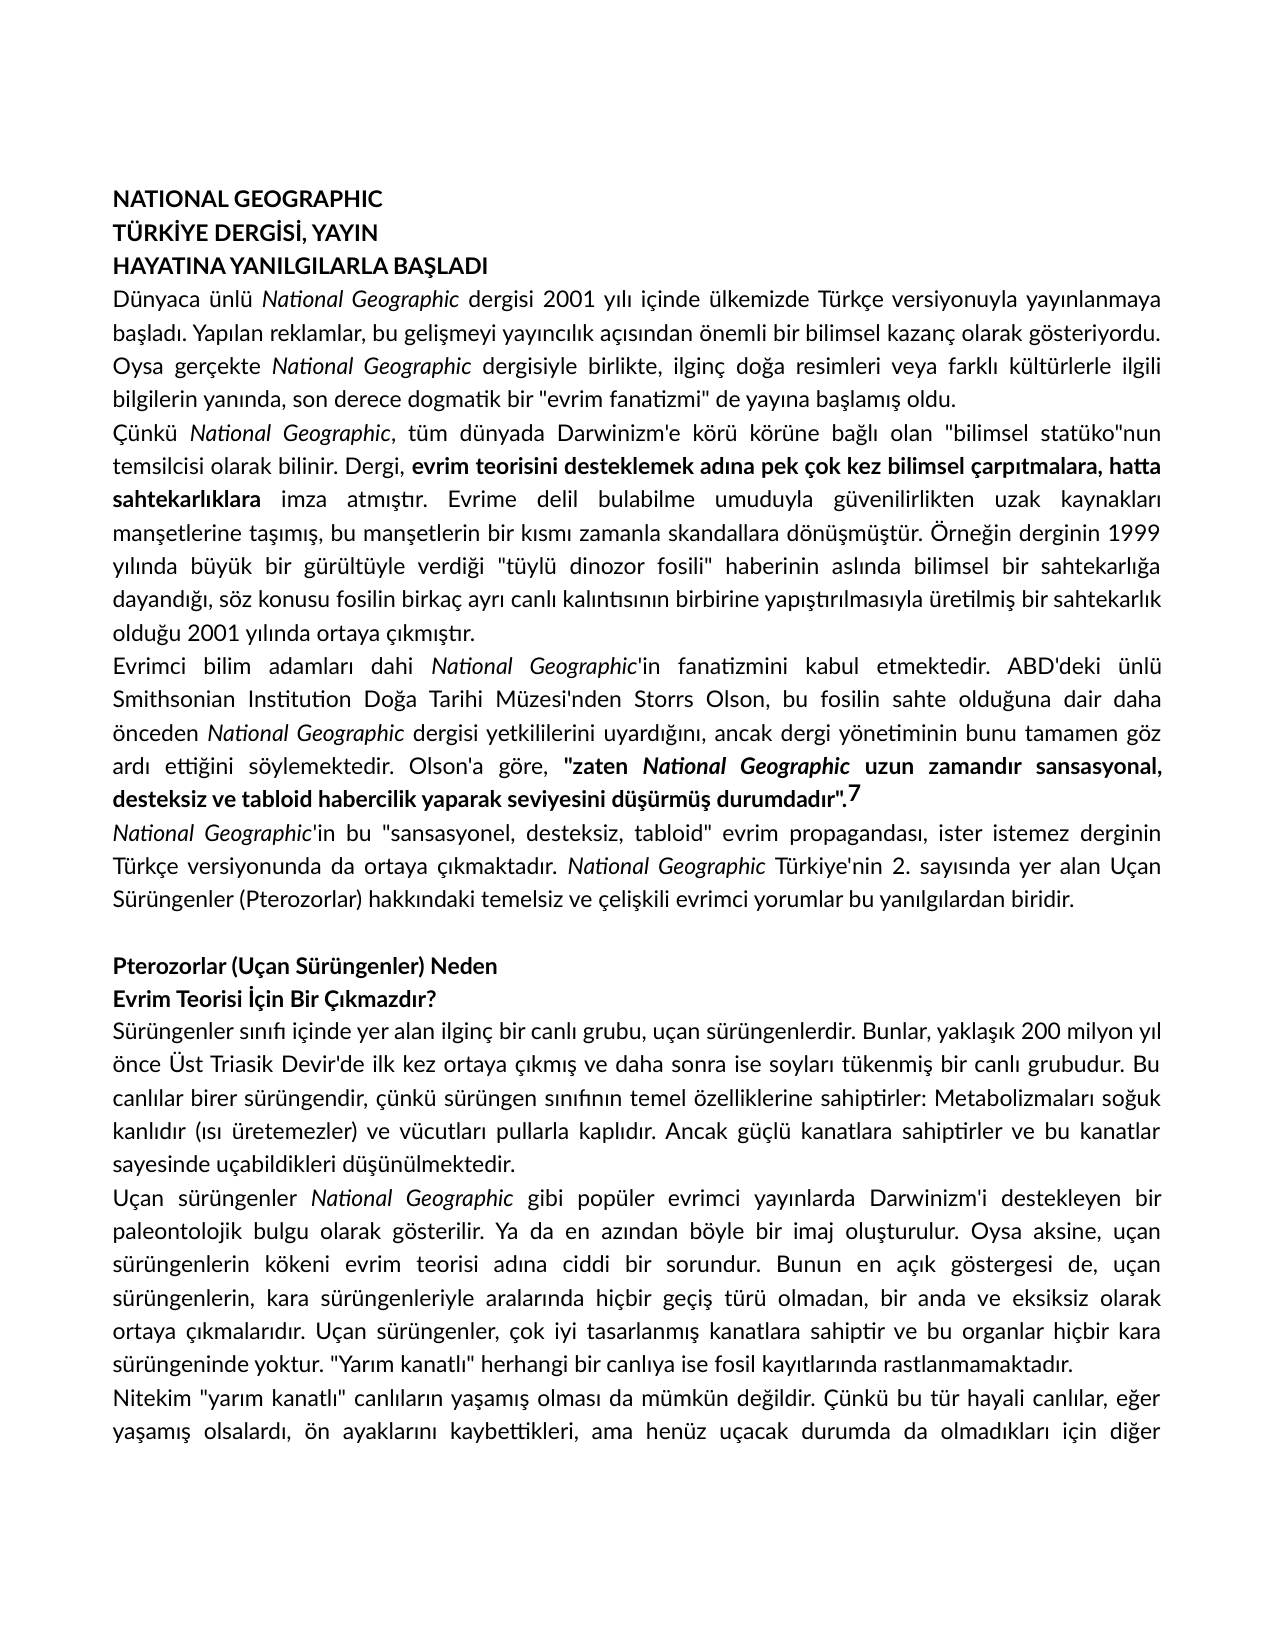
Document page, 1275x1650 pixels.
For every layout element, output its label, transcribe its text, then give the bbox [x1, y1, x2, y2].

text NATIONAL GEOGRAPHIC [112, 181, 1162, 214]
text Çünkü National Geographic, tüm dünyada Darwinizm'e körü körüne bağlı olan "bilimsel statüko"nun temsilcisi olarak bilinir. Dergi, evrim teorisini desteklemek adına pek çok kez bilimsel çarpıtmalara, hatta sahtekarlıklara imza atmıştır. Evrime delil bulabilme umuduyla güvenilirlikten uzak kaynakları manşetlerine taşımış, bu manşetlerin bir kısmı zamanla skandallara dönüşmüştür. Örneğin derginin 1999 yılında büyük bir gürültüyle verdiği "tüylü dinozor fosili" haberinin aslında bilimsel bir sahtekarlığa dayandığı, söz konusu fosilin birkaç ayrı canlı kalıntısının birbirine yapıştırılmasıyla üretilmiş bir sahtekarlık olduğu 2001 yılında ortaya çıkmıştır. [112, 414, 1162, 648]
text Nitekim "yarım kanatlı" canlıların yaşamış olması da mümkün değildir. Çünkü bu tür hayali canlılar, eğer yaşamış olsalardı, ön ayaklarını kaybettikleri, ama henüz uçacak durumda da olmadıkları için diğer [112, 1379, 1162, 1446]
text HAYATINA YANILGILARLA BAŞLADI [112, 248, 1162, 281]
text Pterozorlar (Uçan Sürüngenler) Neden [112, 952, 1162, 980]
text TÜRKİYE DERGİSİ, YAYIN [112, 214, 1162, 248]
text Dünyaca ünlü National Geographic dergisi 2001 yılı içinde ülkemizde Türkçe versiyonuyla yayınlanmaya başladı. Yapılan reklamlar, bu gelişmeyi yayıncılık açısından önemli bir bilimsel kazanç olarak gösteriyordu. Oysa gerçekte National Geographic dergisiyle birlikte, ilginç doğa resimleri veya farklı kültürlerle ilgili bilgilerin yanında, son derece dogmatik bir "evrim fanatizmi" de yayına başlamış oldu. [112, 281, 1162, 414]
text National Geographic'in bu "sansasyonel, desteksiz, tabloid" evrim propagandası, ister istemez derginin Türkçe versiyonunda da ortaya çıkmaktadır. National Geographic Türkiye'nin 2. sayısında yer alan Uçan Sürüngenler (Pterozorlar) hakkındaki temelsiz ve çelişkili evrimci yorumlar bu yanılgılardan biridir. [112, 814, 1162, 914]
text Sürüngenler sınıfı içinde yer alan ilginç bir canlı grubu, uçan sürüngenlerdir. Bunlar, yaklaşık 200 milyon yıl önce Üst Triasik Devir'de ilk kez ortaya çıkmış ve daha sonra ise soyları tükenmiş bir canlı grubudur. Bu canlılar birer sürüngendir, çünkü sürüngen sınıfının temel özelliklerine sahiptirler: Metabolizmaları soğuk kanlıdır (ısı üretemezler) ve vücutları pullarla kaplıdır. Ancak güçlü kanatlara sahiptirler ve bu kanatlar sayesinde uçabildikleri düşünülmektedir. [112, 1013, 1162, 1179]
text Evrim Teorisi İçin Bir Çıkmazdır? [112, 985, 1162, 1013]
text Uçan sürüngenler National Geographic gibi popüler evrimci yayınlarda Darwinizm'i destekleyen bir paleontolojik bulgu olarak gösterilir. Ya da en azından böyle bir imaj oluşturulur. Oysa aksine, uçan sürüngenlerin kökeni evrim teorisi adına ciddi bir sorundur. Bunun en açık göstergesi de, uçan sürüngenlerin, kara sürüngenleriyle aralarında hiçbir geçiş türü olmadan, bir anda ve eksiksiz olarak ortaya çıkmalarıdır. Uçan sürüngenler, çok iyi tasarlanmış kanatlara sahiptir ve bu organlar hiçbir kara sürüngeninde yoktur. "Yarım kanatlı" herhangi bir canlıya ise fosil kayıtlarında rastlanmamaktadır. [112, 1179, 1162, 1379]
text Evrimci bilim adamları dahi National Geographic'in fanatizmini kabul etmektedir. ABD'deki ünlü Smithsonian Institution Doğa Tarihi Müzesi'nden Storrs Olson, bu fosilin sahte olduğuna dair daha önceden National Geographic dergisi yetkililerini uyardığını, ancak dergi yönetiminin bunu tamamen göz ardı ettiğini söylemektedir. Olson'a göre, "zaten National Geographic uzun zamandır sansasyonal, desteksiz ve tabloid habercilik yaparak seviyesini düşürmüş durumdadır".7 [112, 648, 1162, 814]
